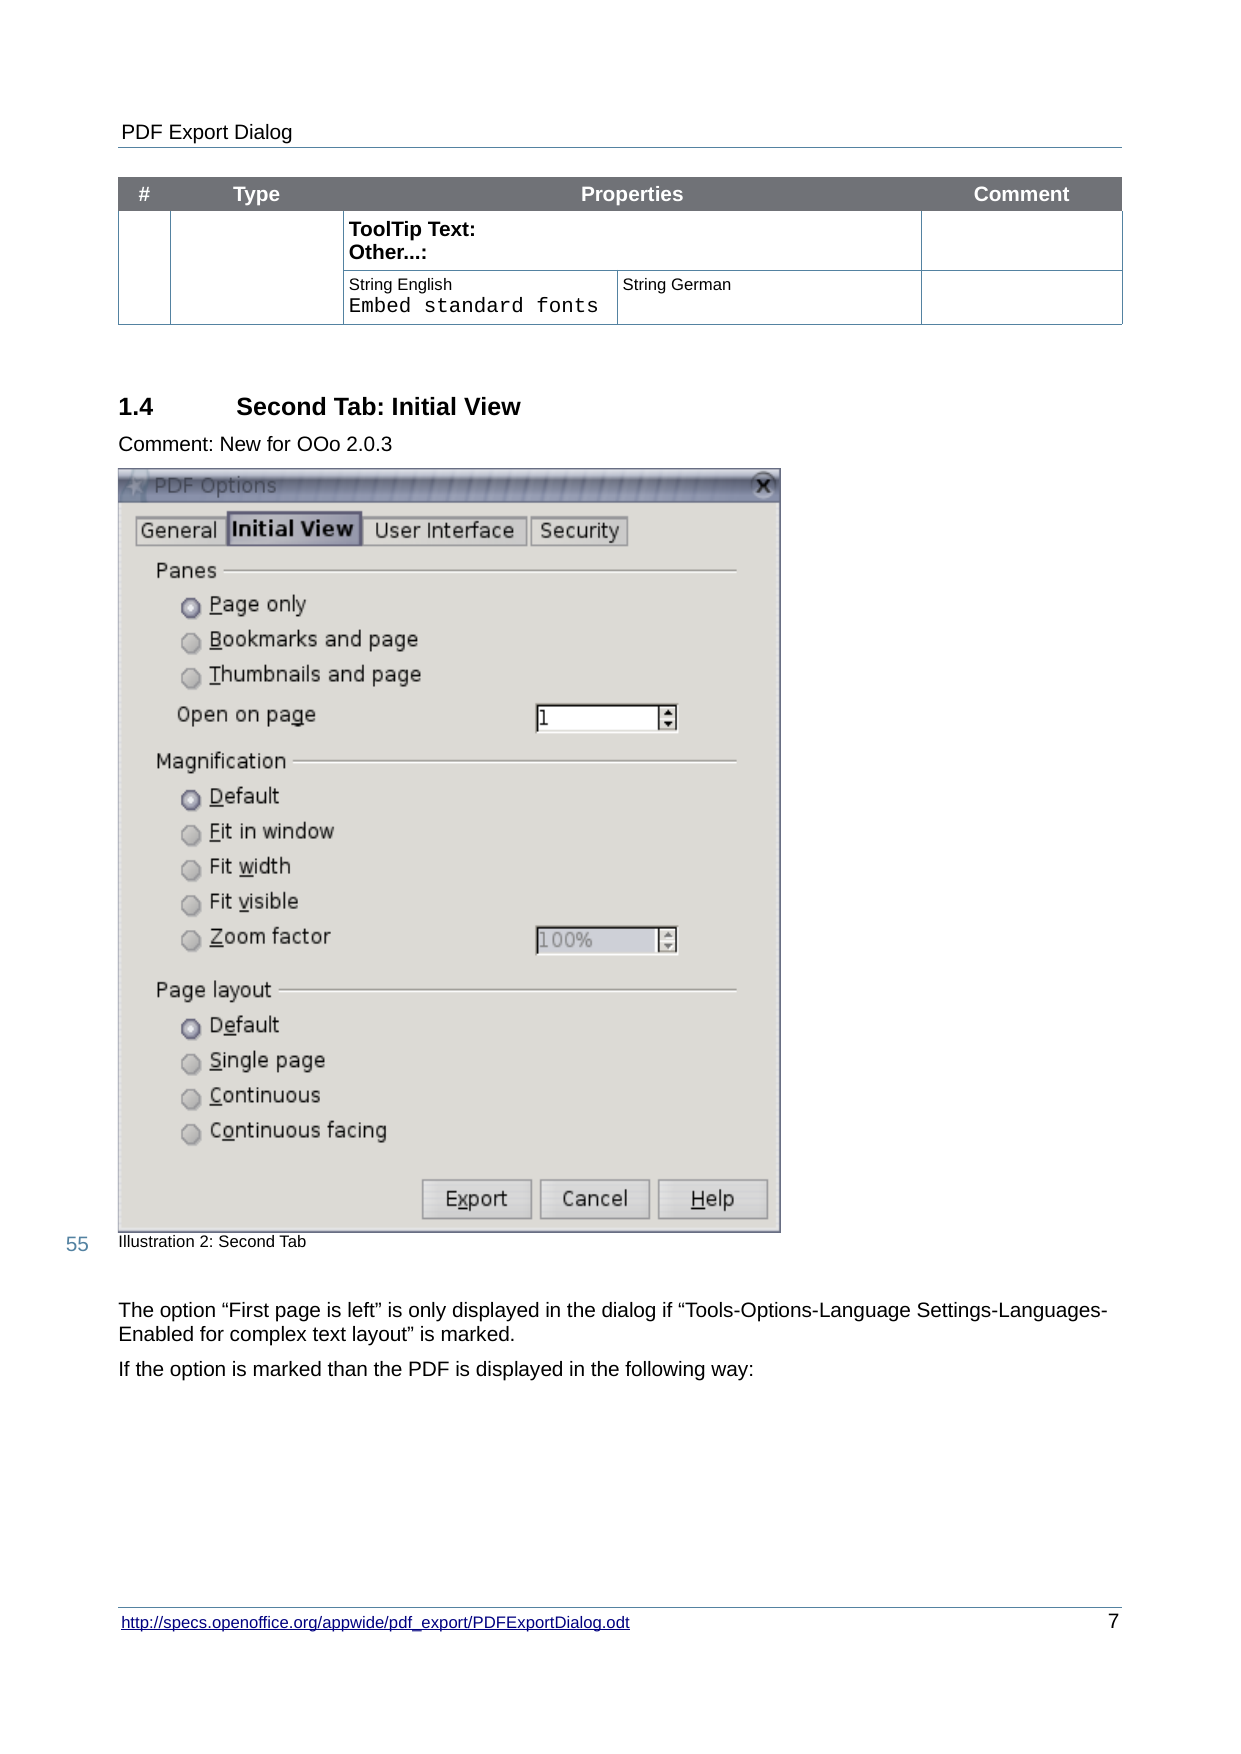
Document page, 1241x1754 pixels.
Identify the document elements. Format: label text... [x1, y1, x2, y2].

table_header Type [170, 177, 343, 211]
table_header [922, 211, 1122, 269]
picture [117, 468, 781, 1233]
text The option “First page is left” is only displayed in the dialog if “Tools-Options-Language Settings-Languages-Enabled for complex text layout” is marked. [118, 1299, 1122, 1346]
table_header Properties [343, 177, 921, 211]
table_header # [118, 177, 170, 211]
text Illustration 2: Second Tab [118, 1233, 781, 1251]
table_cell [171, 211, 343, 324]
table_cell String German [618, 271, 921, 324]
subtitle Second Tab: Initial View [118, 393, 1122, 421]
text Comment: New for OOo 2.0.3 [118, 433, 1122, 456]
table_cell [922, 271, 1122, 324]
table_header Comment [921, 177, 1122, 211]
text If the option is marked than the PDF is displayed in the following way: [118, 1358, 1122, 1381]
table_cell <#> [119, 211, 170, 324]
table_cell String English Embed standard fonts [344, 271, 617, 324]
table_header ToolTip Text: Other...: [344, 211, 921, 269]
